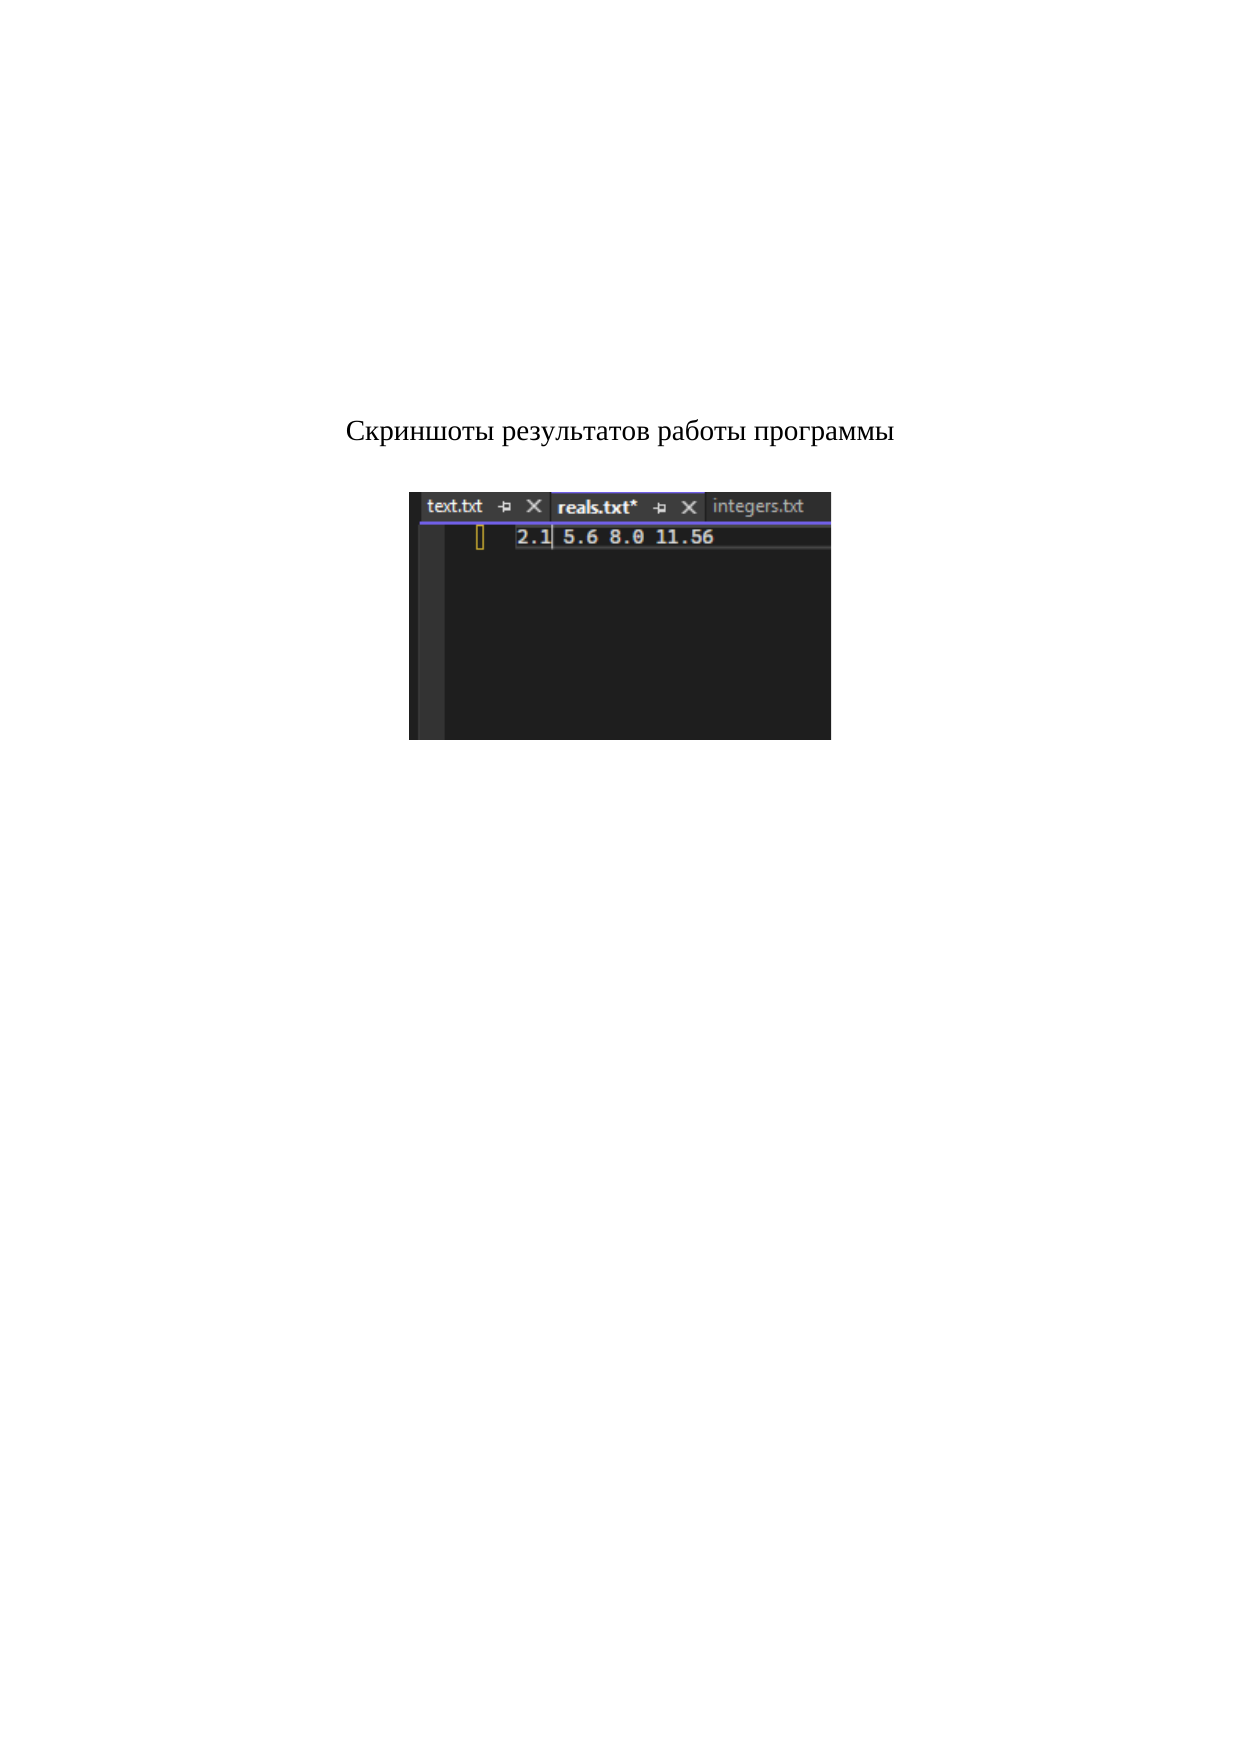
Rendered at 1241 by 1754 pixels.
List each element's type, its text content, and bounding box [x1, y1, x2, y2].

text Скриншоты результатов работы программы [59, 413, 1181, 447]
